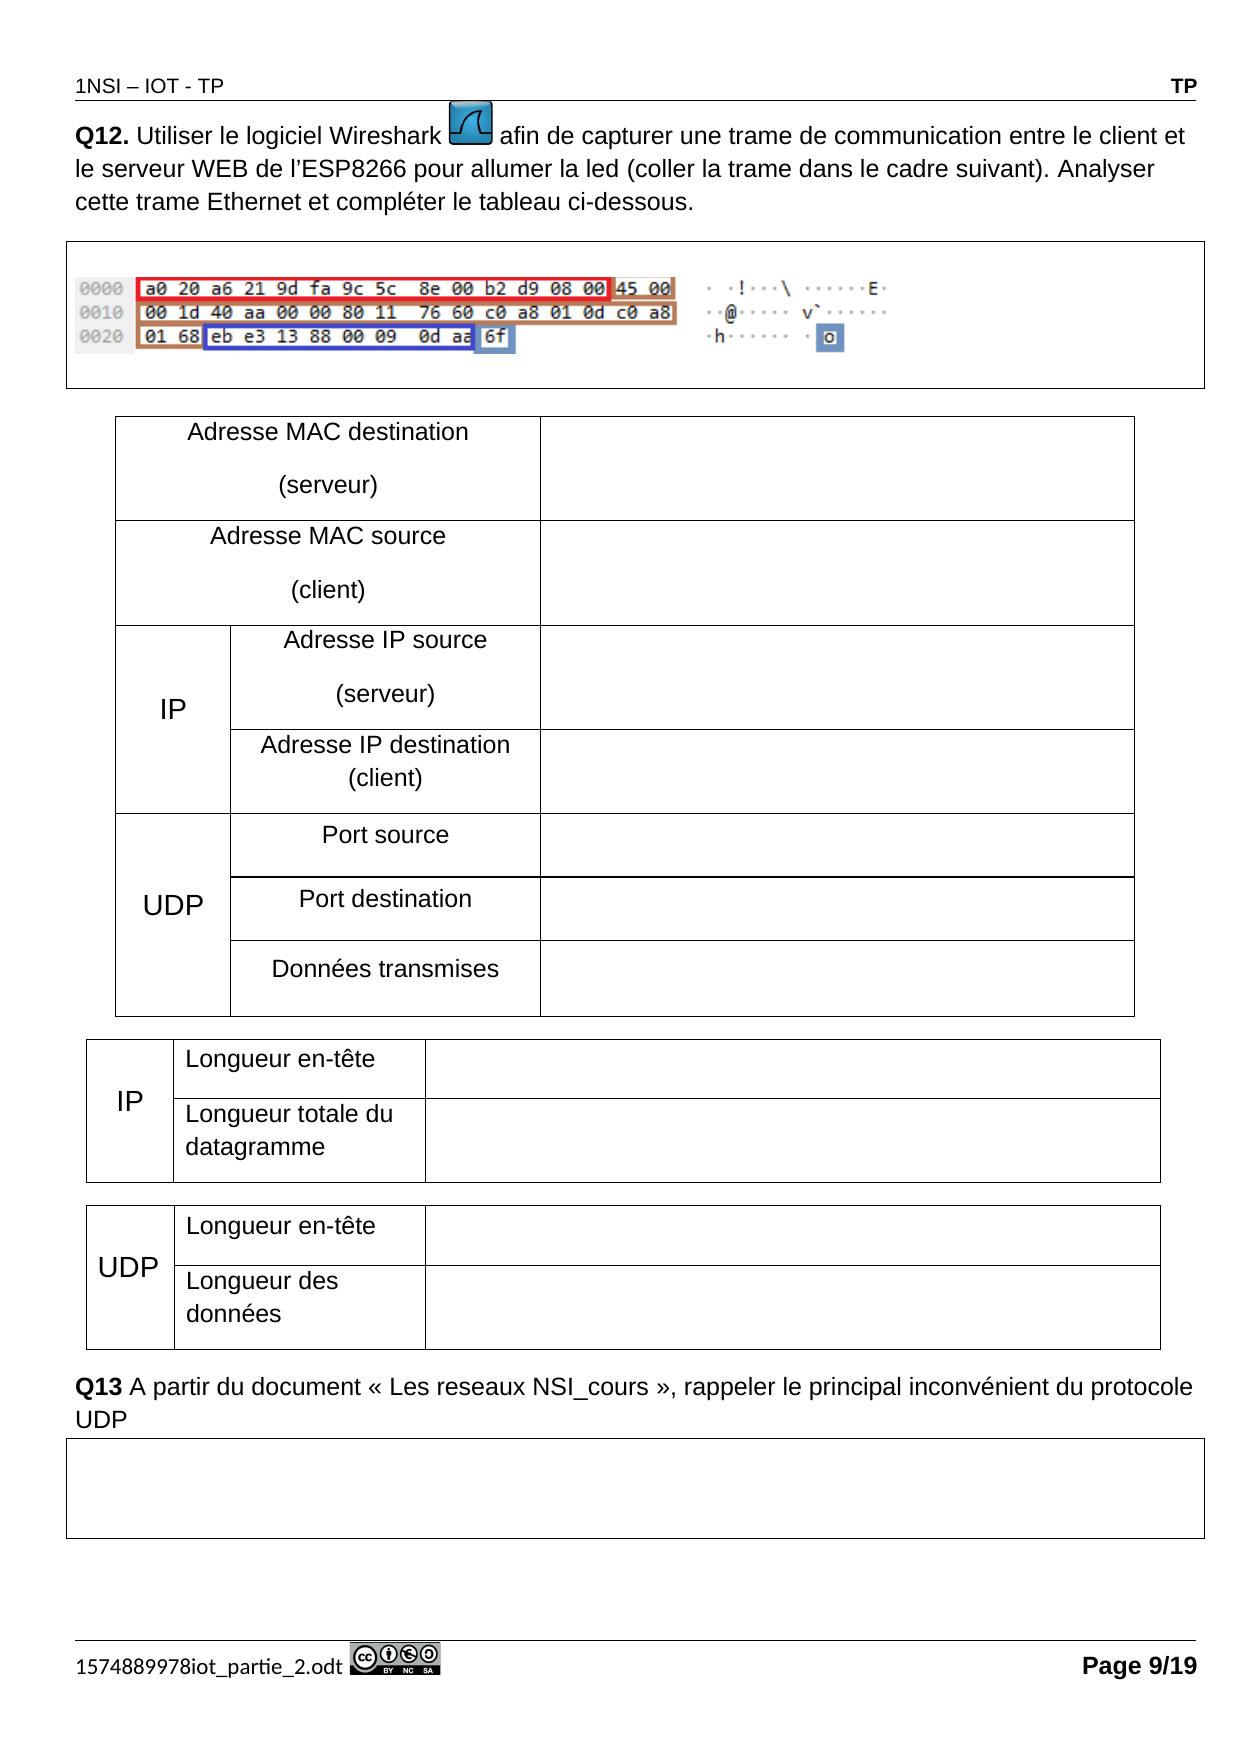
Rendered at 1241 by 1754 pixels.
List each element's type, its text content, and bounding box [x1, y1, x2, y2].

table_cell Longueur totale du datagramme [174, 1099, 425, 1182]
table_cell Port source [231, 814, 540, 876]
table_cell UDP [116, 814, 230, 1016]
table_header Adresse MAC destination (serveur) [116, 417, 540, 520]
table_header UDP [87, 1206, 174, 1349]
table_cell [541, 730, 1134, 813]
table_header [541, 417, 1134, 520]
table_cell Adresse MAC source (client) [116, 521, 540, 624]
table_header Longueur en-tête [174, 1040, 425, 1098]
text Q12. Utiliser le logiciel Wireshark afin de capturer une trame de communication entre le client et le serveur WEB de l’ESP8266 pour allumer la led (coller la trame dans le cadre suivant). Analyser cette trame Ethernet et compléter le tableau ci-dessous. [75, 101, 1196, 216]
table_cell [541, 941, 1134, 1016]
picture [75, 277, 893, 354]
table_cell IP [116, 626, 230, 813]
table_header [426, 1040, 1160, 1098]
table_cell [541, 878, 1134, 940]
table_cell Adresse IP destination (client) [231, 730, 540, 813]
table_header IP [87, 1040, 173, 1182]
table_cell [541, 814, 1134, 876]
table_cell [541, 626, 1134, 729]
table_header Longueur en-tête [175, 1206, 425, 1265]
table_header [426, 1206, 1160, 1265]
text Q13 A partir du document « Les reseaux NSI_cours », rappeler le principal inconvénient du protocole UDP [75, 1372, 1196, 1434]
table_cell [426, 1266, 1160, 1349]
table_cell [541, 521, 1134, 624]
table_cell Adresse IP source (serveur) [231, 626, 540, 729]
table_cell Données transmises [231, 941, 540, 1016]
picture [349, 1642, 441, 1675]
picture [448, 101, 493, 145]
table_cell [426, 1099, 1160, 1182]
table_cell Port destination [231, 878, 540, 940]
table_cell Longueur des données [175, 1266, 425, 1349]
